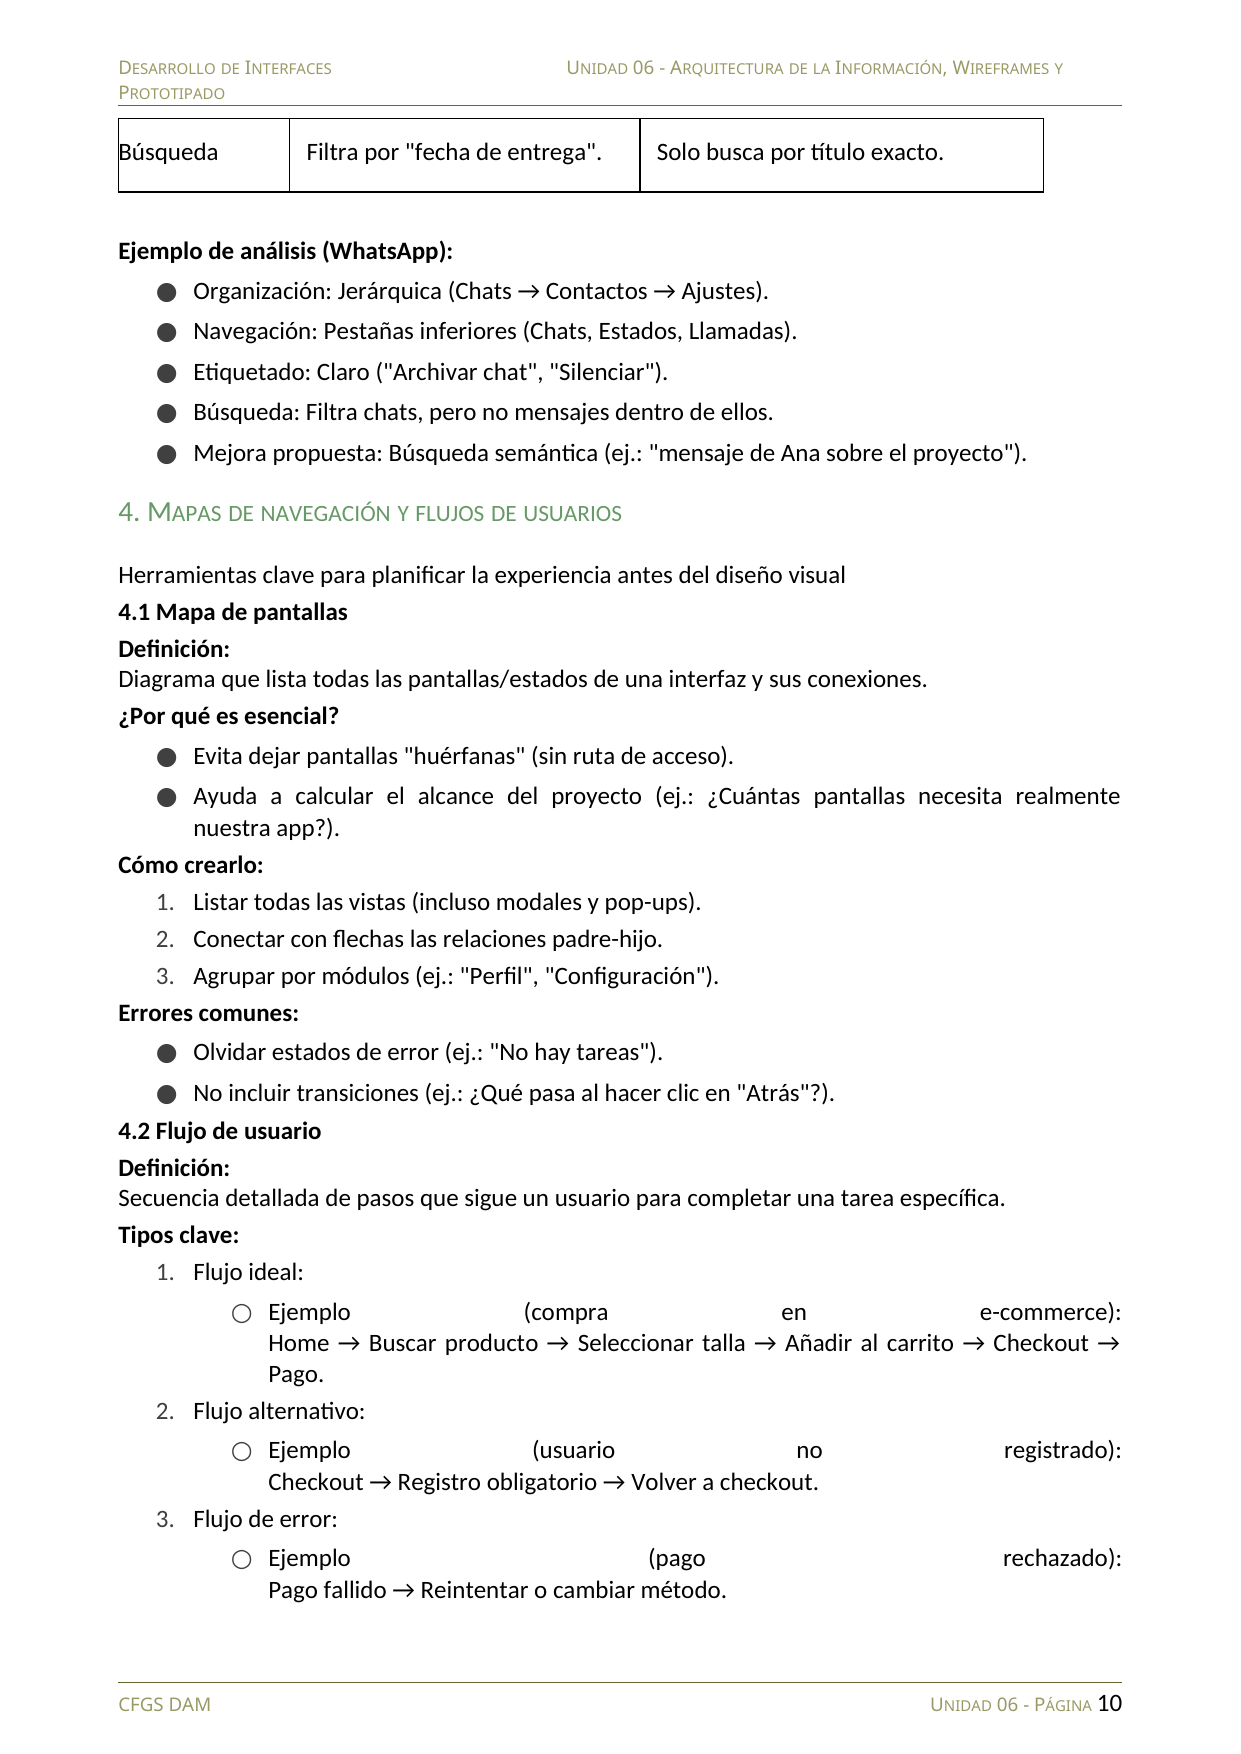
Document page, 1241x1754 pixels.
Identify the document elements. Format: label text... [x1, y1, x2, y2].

list Organización: Jerárquica (Chats → Contactos → Ajustes). [156, 272, 1122, 306]
text Tipos clave: [118, 1219, 1122, 1250]
text Errores comunes: [118, 997, 1122, 1027]
list Mejora propuesta: Búsqueda semántica (ej.: "mensaje de Ana sobre el proyecto"). [156, 434, 1122, 468]
list Flujo ideal: [156, 1256, 1122, 1287]
text Ejemplo de análisis (WhatsApp): [118, 235, 1122, 266]
table_cell Solo busca por título exacto. [641, 119, 1043, 191]
text Herramientas clave para planificar la experiencia antes del diseño visual [118, 559, 1122, 589]
list Flujo de error: [156, 1503, 1122, 1533]
table_cell Búsqueda [119, 119, 289, 191]
text Definición: Diagrama que lista todas las pantallas/estados de una interfaz y sus conexiones. [118, 633, 1122, 694]
table_cell Filtra por "fecha de entrega". [290, 119, 639, 191]
subtitle 4. Mapas de navegación y flujos de usuarios [118, 493, 1122, 529]
list Ejemplo (compra en e-commerce): Home → Buscar producto → Seleccionar talla → Añadir al carrito → Checkout → Pago. [231, 1293, 1122, 1388]
text Definición: Secuencia detallada de pasos que sigue un usuario para completar una tarea específica. [118, 1152, 1122, 1213]
list Ejemplo (pago rechazado): Pago fallido → Reintentar o cambiar método. [231, 1540, 1122, 1604]
text 4.2 Flujo de usuario [118, 1115, 1122, 1146]
text 4.1 Mapa de pantallas [118, 596, 1122, 627]
list Búsqueda: Filtra chats, pero no mensajes dentro de ellos. [156, 394, 1122, 428]
list Agrupar por módulos (ej.: "Perfil", "Configuración"). [156, 960, 1122, 991]
list Conectar con flechas las relaciones padre-hijo. [156, 923, 1122, 953]
list Evita dejar pantallas "huérfanas" (sin ruta de acceso). [156, 737, 1122, 772]
list Olvidar estados de error (ej.: "No hay tareas"). [156, 1034, 1122, 1068]
list Flujo alternativo: [156, 1395, 1122, 1426]
text Cómo crearlo: [118, 849, 1122, 879]
list Ayuda a calcular el alcance del proyecto (ej.: ¿Cuántas pantallas necesita realmente nuestra app?). [156, 778, 1122, 843]
list Ejemplo (usuario no registrado): Checkout → Registro obligatorio → Volver a checkout. [231, 1432, 1122, 1497]
list Listar todas las vistas (incluso modales y pop-ups). [156, 886, 1122, 917]
list Navegación: Pestañas inferiores (Chats, Estados, Llamadas). [156, 313, 1122, 347]
list No incluir transiciones (ej.: ¿Qué pasa al hacer clic en "Atrás"?). [156, 1074, 1122, 1108]
text ¿Por qué es esencial? [118, 701, 1122, 731]
list Etiquetado: Claro ("Archivar chat", "Silenciar"). [156, 353, 1122, 387]
